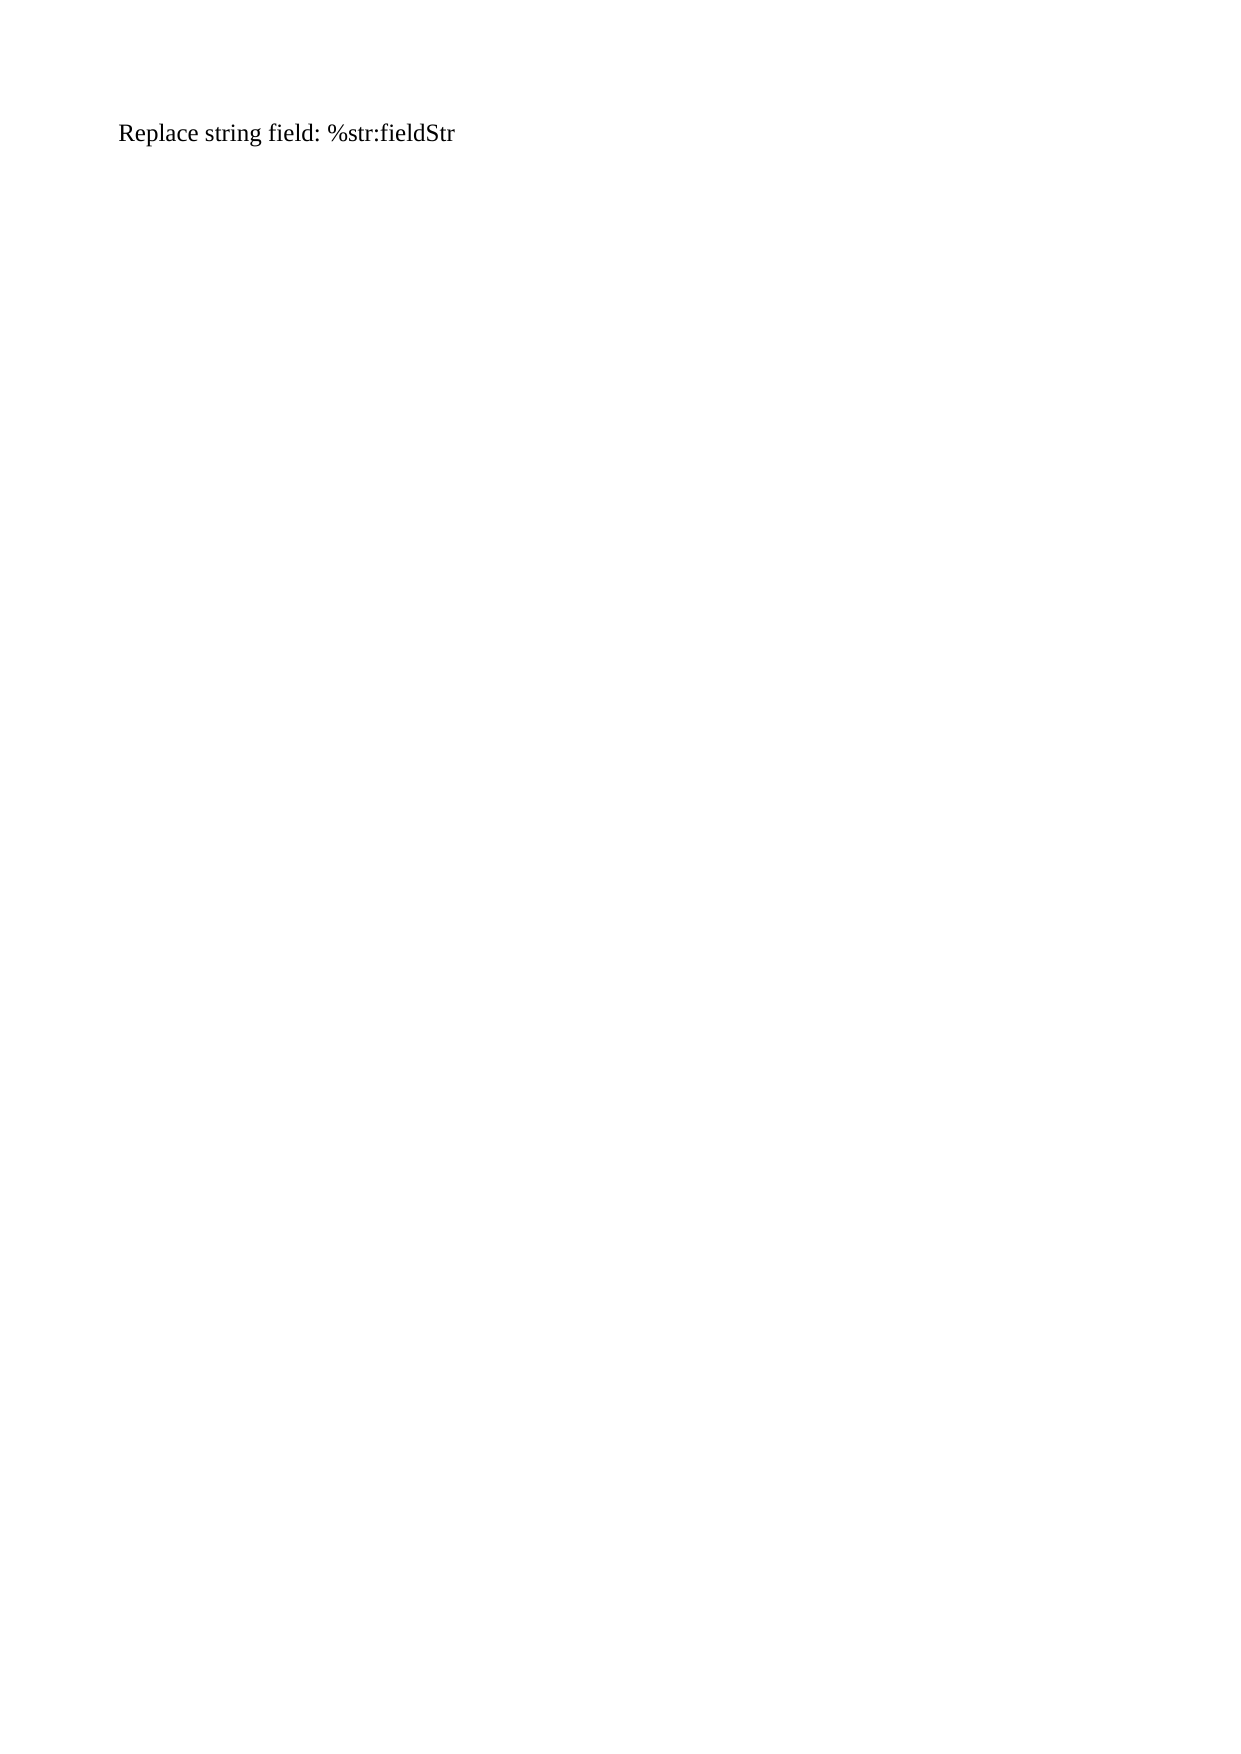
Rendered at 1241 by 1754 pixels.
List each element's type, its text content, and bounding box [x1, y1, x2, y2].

text Replace string field: %str:fieldStr [118, 118, 1122, 147]
